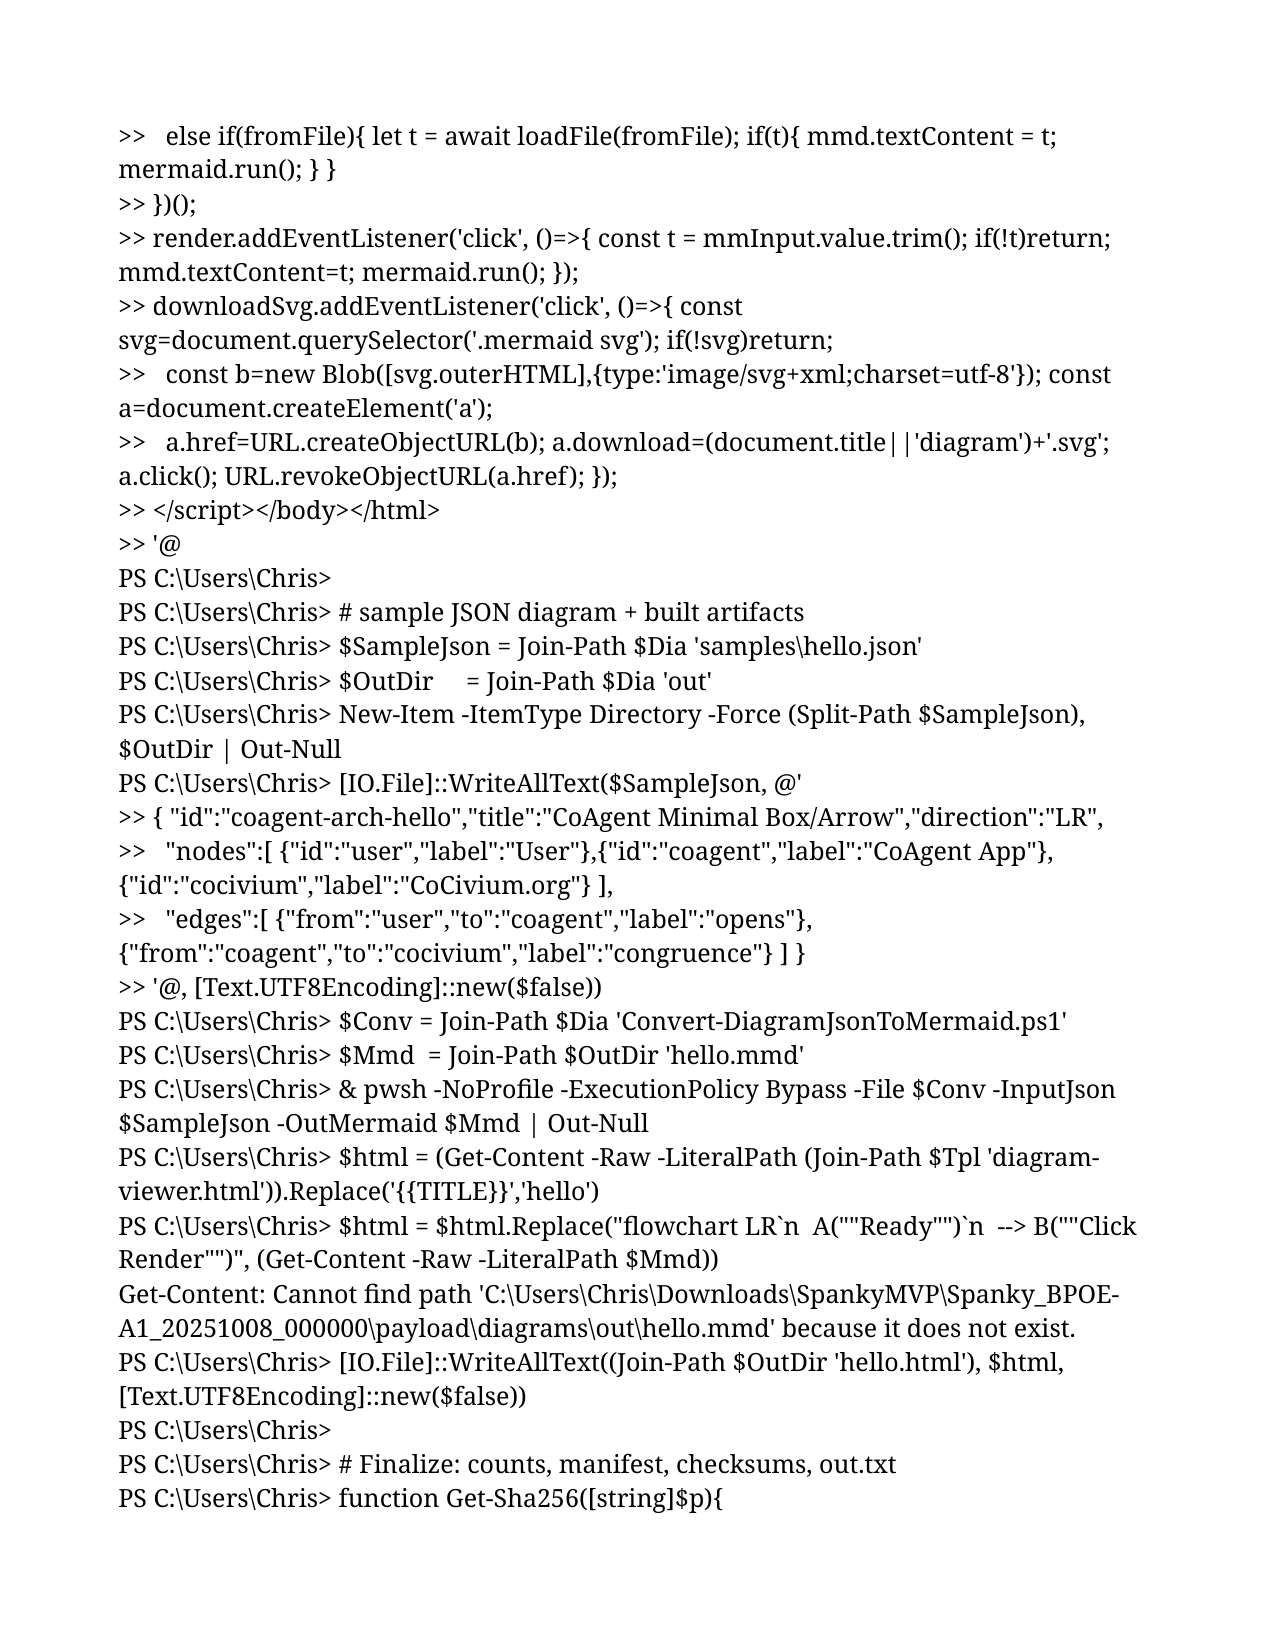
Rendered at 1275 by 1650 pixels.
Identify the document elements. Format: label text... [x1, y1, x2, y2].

text PS C:\Users\Chris> $html = (Get-Content -Raw -LiteralPath (Join-Path $Tpl 'diagram-viewer.html')).Replace('{{TITLE}}','hello') [118, 1140, 1157, 1208]
text PS C:\Users\Chris> [118, 1412, 1157, 1447]
text PS C:\Users\Chris> $OutDir = Join-Path $Dia 'out' [118, 663, 1157, 697]
text >> </script></body></html> [118, 493, 1157, 527]
text >> { "id":"coagent-arch-hello","title":"CoAgent Minimal Box/Arrow","direction":"LR", [118, 799, 1157, 833]
text PS C:\Users\Chris> $Conv = Join-Path $Dia 'Convert-DiagramJsonToMermaid.ps1' [118, 1004, 1157, 1038]
text >> '@, [Text.UTF8Encoding]::new($false)) [118, 970, 1157, 1004]
text >> else if(fromFile){ let t = await loadFile(fromFile); if(t){ mmd.textContent = t; mermaid.run(); } } [118, 118, 1157, 186]
text PS C:\Users\Chris> # Finalize: counts, manifest, checksums, out.txt [118, 1447, 1157, 1481]
text PS C:\Users\Chris> $html = $html.Replace("flowchart LR`n A(""Ready"")`n --> B(""Click Render"")", (Get-Content -Raw -LiteralPath $Mmd)) [118, 1208, 1157, 1276]
text >> render.addEventListener('click', ()=>{ const t = mmInput.value.trim(); if(!t)return; mmd.textContent=t; mermaid.run(); }); [118, 220, 1157, 288]
text >> "edges":[ {"from":"user","to":"coagent","label":"opens"},{"from":"coagent","to":"cocivium","label":"congruence"} ] } [118, 902, 1157, 970]
text >> '@ [118, 527, 1157, 561]
text >> "nodes":[ {"id":"user","label":"User"},{"id":"coagent","label":"CoAgent App"},{"id":"cocivium","label":"CoCivium.org"} ], [118, 833, 1157, 902]
text PS C:\Users\Chris> & pwsh -NoProfile -ExecutionPolicy Bypass -File $Conv -InputJson $SampleJson -OutMermaid $Mmd | Out-Null [118, 1072, 1157, 1140]
text PS C:\Users\Chris> # sample JSON diagram + built artifacts [118, 595, 1157, 629]
text PS C:\Users\Chris> [IO.File]::WriteAllText($SampleJson, @' [118, 765, 1157, 799]
text >> downloadSvg.addEventListener('click', ()=>{ const svg=document.querySelector('.mermaid svg'); if(!svg)return; [118, 288, 1157, 357]
text PS C:\Users\Chris> [IO.File]::WriteAllText((Join-Path $OutDir 'hello.html'), $html, [Text.UTF8Encoding]::new($false)) [118, 1344, 1157, 1412]
text PS C:\Users\Chris> function Get-Sha256([string]$p){ [118, 1481, 1157, 1515]
text >> })(); [118, 186, 1157, 220]
text Get-Content: Cannot find path 'C:\Users\Chris\Downloads\SpankyMVP\Spanky_BPOE-A1_20251008_000000\payload\diagrams\out\hello.mmd' because it does not exist. [118, 1276, 1157, 1344]
text PS C:\Users\Chris> $SampleJson = Join-Path $Dia 'samples\hello.json' [118, 629, 1157, 663]
text >> const b=new Blob([svg.outerHTML],{type:'image/svg+xml;charset=utf-8'}); const a=document.createElement('a'); [118, 357, 1157, 425]
text >> a.href=URL.createObjectURL(b); a.download=(document.title||'diagram')+'.svg'; a.click(); URL.revokeObjectURL(a.href); }); [118, 425, 1157, 493]
text PS C:\Users\Chris> New-Item -ItemType Directory -Force (Split-Path $SampleJson),$OutDir | Out-Null [118, 697, 1157, 765]
text PS C:\Users\Chris> [118, 561, 1157, 595]
text PS C:\Users\Chris> $Mmd = Join-Path $OutDir 'hello.mmd' [118, 1038, 1157, 1072]
